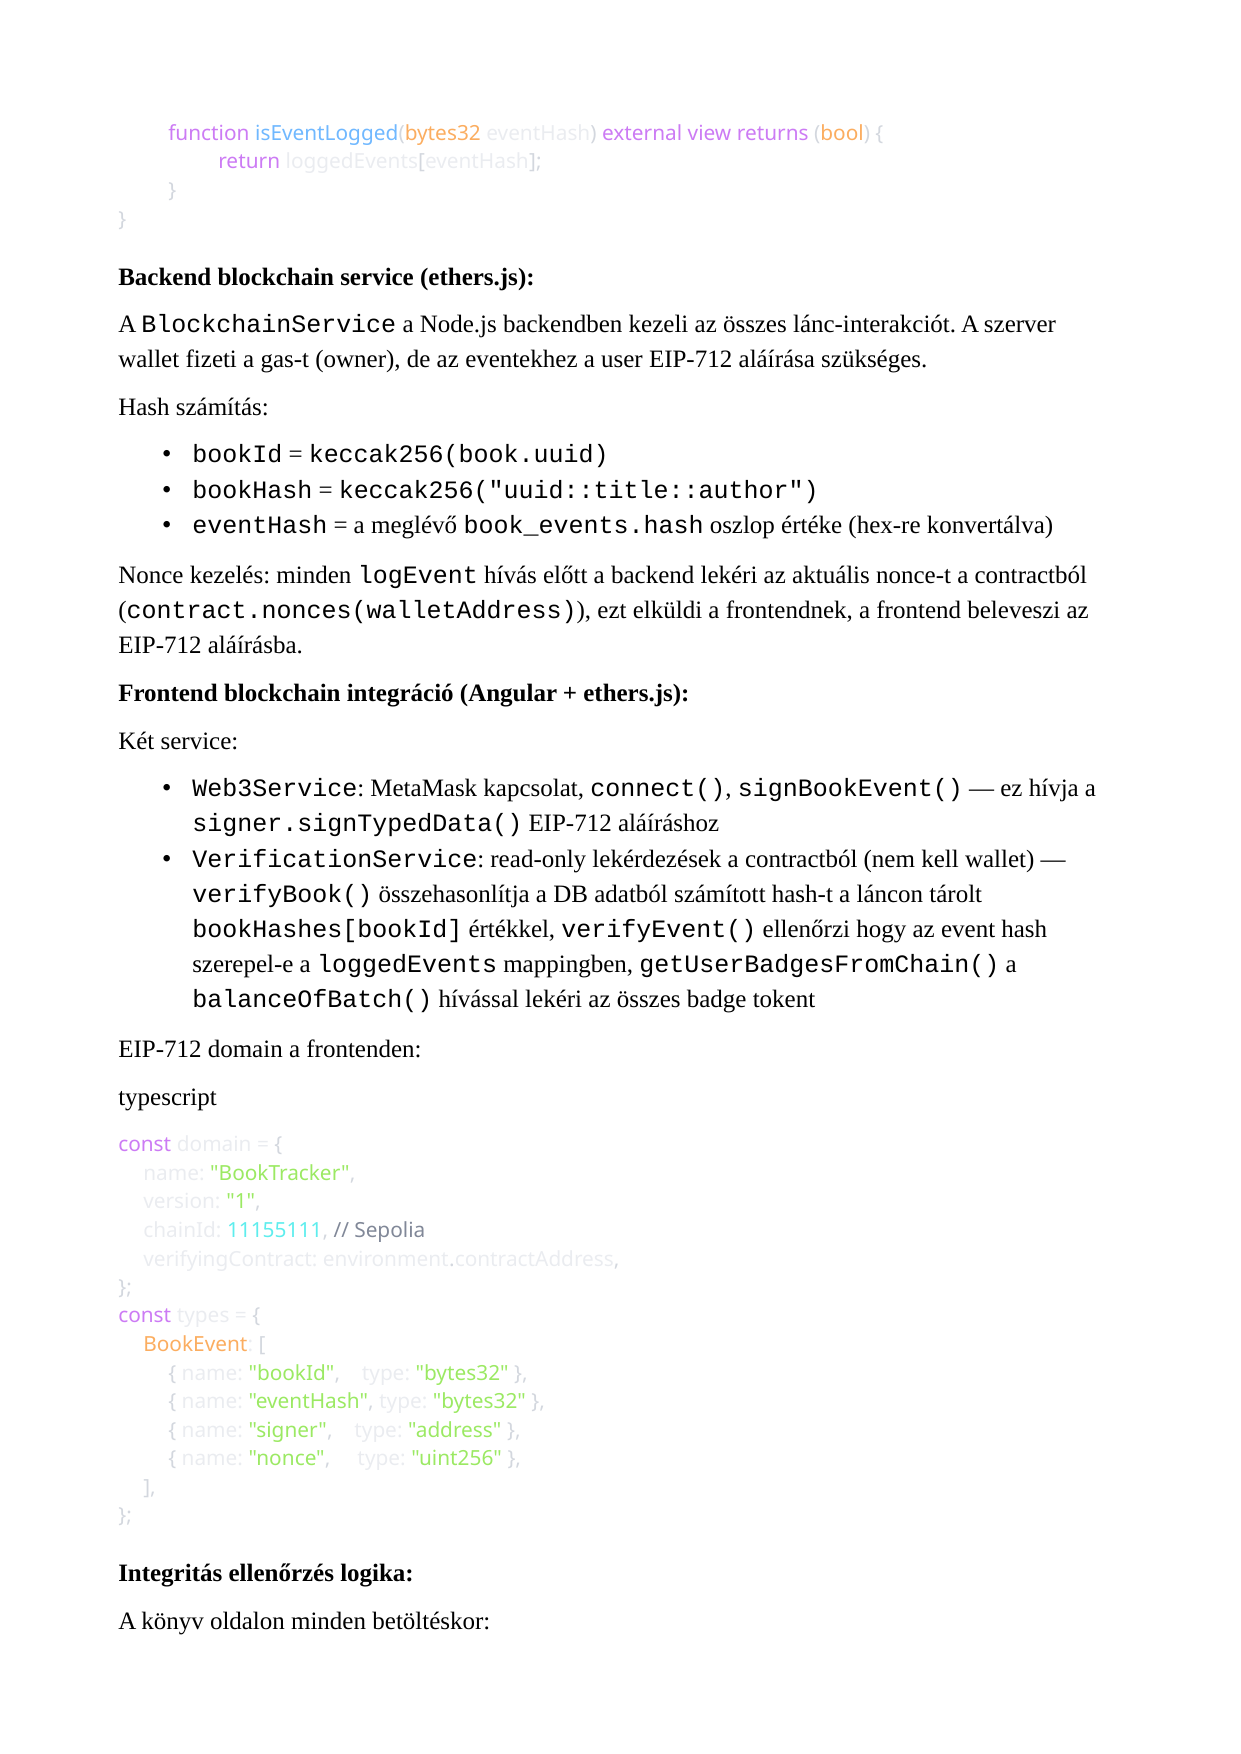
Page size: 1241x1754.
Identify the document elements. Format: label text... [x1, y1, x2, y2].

text chainId: 11155111, // Sepolia [118, 1215, 1122, 1244]
text verifyingContract: environment.contractAddress, [118, 1244, 1122, 1272]
list bookId = keccak256(book.uuid) [162, 439, 1122, 470]
text typescript [118, 1082, 1122, 1111]
text } [118, 204, 1122, 232]
list eventHash = a meglévő book_events.hash oszlop értéke (hex-re konvertálva) [162, 510, 1122, 541]
text Két service: [118, 726, 1122, 754]
text Integritás ellenőrzés logika: [118, 1558, 1122, 1587]
text version: "1", [118, 1187, 1122, 1215]
text Nonce kezelés: minden logEvent hívás előtt a backend lekéri az aktuális nonce-t a contractból (contract.nonces(walletAddress)), ezt elküldi a frontendnek, a frontend beleveszi az EIP-712 aláírásba. [118, 560, 1122, 659]
text Hash számítás: [118, 392, 1122, 421]
text EIP-712 domain a frontenden: [118, 1034, 1122, 1063]
text }; [118, 1272, 1122, 1301]
list Web3Service: MetaMask kapcsolat, connect(), signBookEvent() — ez hívja a signer.signTypedData() EIP-712 aláíráshoz [162, 773, 1122, 839]
text function isEventLogged(bytes32 eventHash) external view returns (bool) { [118, 118, 1122, 147]
text }; [118, 1500, 1122, 1529]
list bookHash = keccak256("uuid::title::author") [162, 475, 1122, 506]
text name: "BookTracker", [118, 1158, 1122, 1187]
text ], [118, 1472, 1122, 1500]
text { name: "signer", type: "address" }, [118, 1415, 1122, 1443]
list VerificationService: read-only lekérdezések a contractból (nem kell wallet) — verifyBook() összehasonlítja a DB adatból számított hash-t a láncon tárolt bookHashes[bookId] értékkel, verifyEvent() ellenőrzi hogy az event hash szerepel-e a loggedEvents mappingben, getUserBadgesFromChain() a balanceOfBatch() hívással lekéri az összes badge tokent [162, 844, 1122, 1015]
text A könyv oldalon minden betöltéskor: [118, 1606, 1122, 1634]
text } [118, 175, 1122, 204]
text Backend blockchain service (ethers.js): [118, 262, 1122, 290]
text { name: "nonce", type: "uint256" }, [118, 1443, 1122, 1472]
text const domain = { [118, 1129, 1122, 1158]
text BookEvent: [ [118, 1329, 1122, 1358]
text return loggedEvents[eventHash]; [118, 147, 1122, 175]
text { name: "eventHash", type: "bytes32" }, [118, 1386, 1122, 1415]
text A BlockchainService a Node.js backendben kezeli az összes lánc-interakciót. A szerver wallet fizeti a gas-t (owner), de az eventekhez a user EIP-712 aláírása szükséges. [118, 309, 1122, 373]
text Frontend blockchain integráció (Angular + ethers.js): [118, 678, 1122, 707]
text const types = { [118, 1301, 1122, 1329]
text { name: "bookId", type: "bytes32" }, [118, 1358, 1122, 1386]
